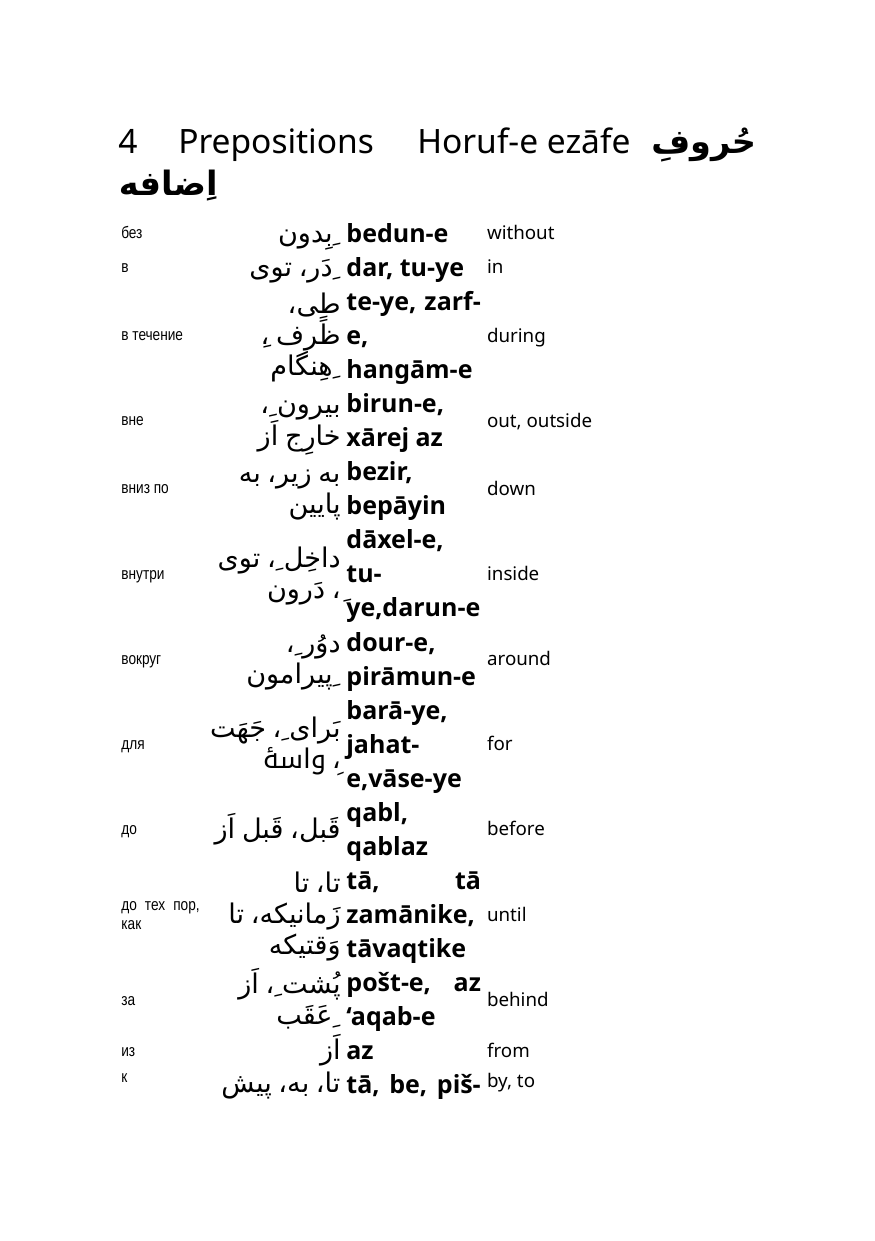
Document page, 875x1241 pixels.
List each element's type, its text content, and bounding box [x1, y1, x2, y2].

table_cell inside [484, 522, 615, 624]
table_cell تا، تا زَمانیکه، تا وَقتیکه [203, 863, 343, 965]
table_cell для [118, 692, 202, 794]
table_cell dāxel-e, tu-ye,darun-e [343, 522, 484, 624]
table_cell birun-e, xārej az [343, 386, 484, 454]
table_cell вниз по [118, 454, 202, 522]
table_header bedun-e [343, 215, 484, 249]
table_cell down [484, 454, 615, 522]
table_cell вокруг [118, 624, 202, 692]
table_cell بَرای ِ، جَهَت ِ، واسۀ [203, 692, 343, 794]
table_cell bezir, bepāyin [343, 454, 484, 522]
table_cell طِی، ظَرف ،ِ هِنگام ِ [203, 284, 343, 386]
table_cell around [484, 624, 615, 692]
table_cell qabl, qablaz [343, 795, 484, 863]
table_cell for [484, 692, 615, 794]
table_cell before [484, 795, 615, 863]
table_cell during [484, 284, 615, 386]
table_cell dar, tu-ye [343, 250, 484, 283]
table_cell barā-ye, jahat-e,vāse-ye [343, 692, 484, 794]
table_header without [484, 215, 615, 249]
table_cell pošt-e, az ‘aqab-e [343, 965, 484, 1033]
table_cell до тех пор, как [118, 863, 202, 965]
table_cell داخِل ِ، توی ِ، دَرون [203, 522, 343, 624]
table_cell بیرون ِ، خارِج اَز [203, 386, 343, 454]
table_cell в [118, 250, 202, 283]
table_cell به زیر، به پایین [203, 454, 343, 522]
table_cell by, to [484, 1067, 615, 1101]
table_cell tā, be, piš- [343, 1067, 484, 1101]
subtitle Prepositions Horuf-e ezāfe حُروفِ اِضافه [118, 118, 756, 203]
table_cell until [484, 863, 615, 965]
table_cell behind [484, 965, 615, 1033]
table_cell in [484, 250, 615, 283]
table_cell к [118, 1067, 202, 1101]
table_cell قَبل، قَبل اَز [203, 795, 343, 863]
table_cell вне [118, 386, 202, 454]
table_header без [118, 215, 202, 249]
table_cell tā, tā zamānike, tāvaqtike [343, 863, 484, 965]
table_cell te-ye, zarf-e, hangām-e [343, 284, 484, 386]
table_cell az [343, 1033, 484, 1067]
table_cell دوُر ِ، پیرامون ِ [203, 624, 343, 692]
table_cell from [484, 1033, 615, 1067]
table_header بِدون ِ [203, 215, 343, 249]
table_cell پُشت ِ، اَز عَقَب ِ [203, 965, 343, 1033]
table_cell تا، به، پیش [203, 1067, 343, 1101]
table_cell в течение [118, 284, 202, 386]
table_cell out, outside [484, 386, 615, 454]
table_cell دَر، توی ِ [203, 250, 343, 283]
table_cell اَز [203, 1033, 343, 1067]
table_cell из [118, 1033, 202, 1067]
table_cell dour-e, pirāmun-e [343, 624, 484, 692]
table_cell внутри [118, 522, 202, 624]
table_cell до [118, 795, 202, 863]
table_cell за [118, 965, 202, 1033]
